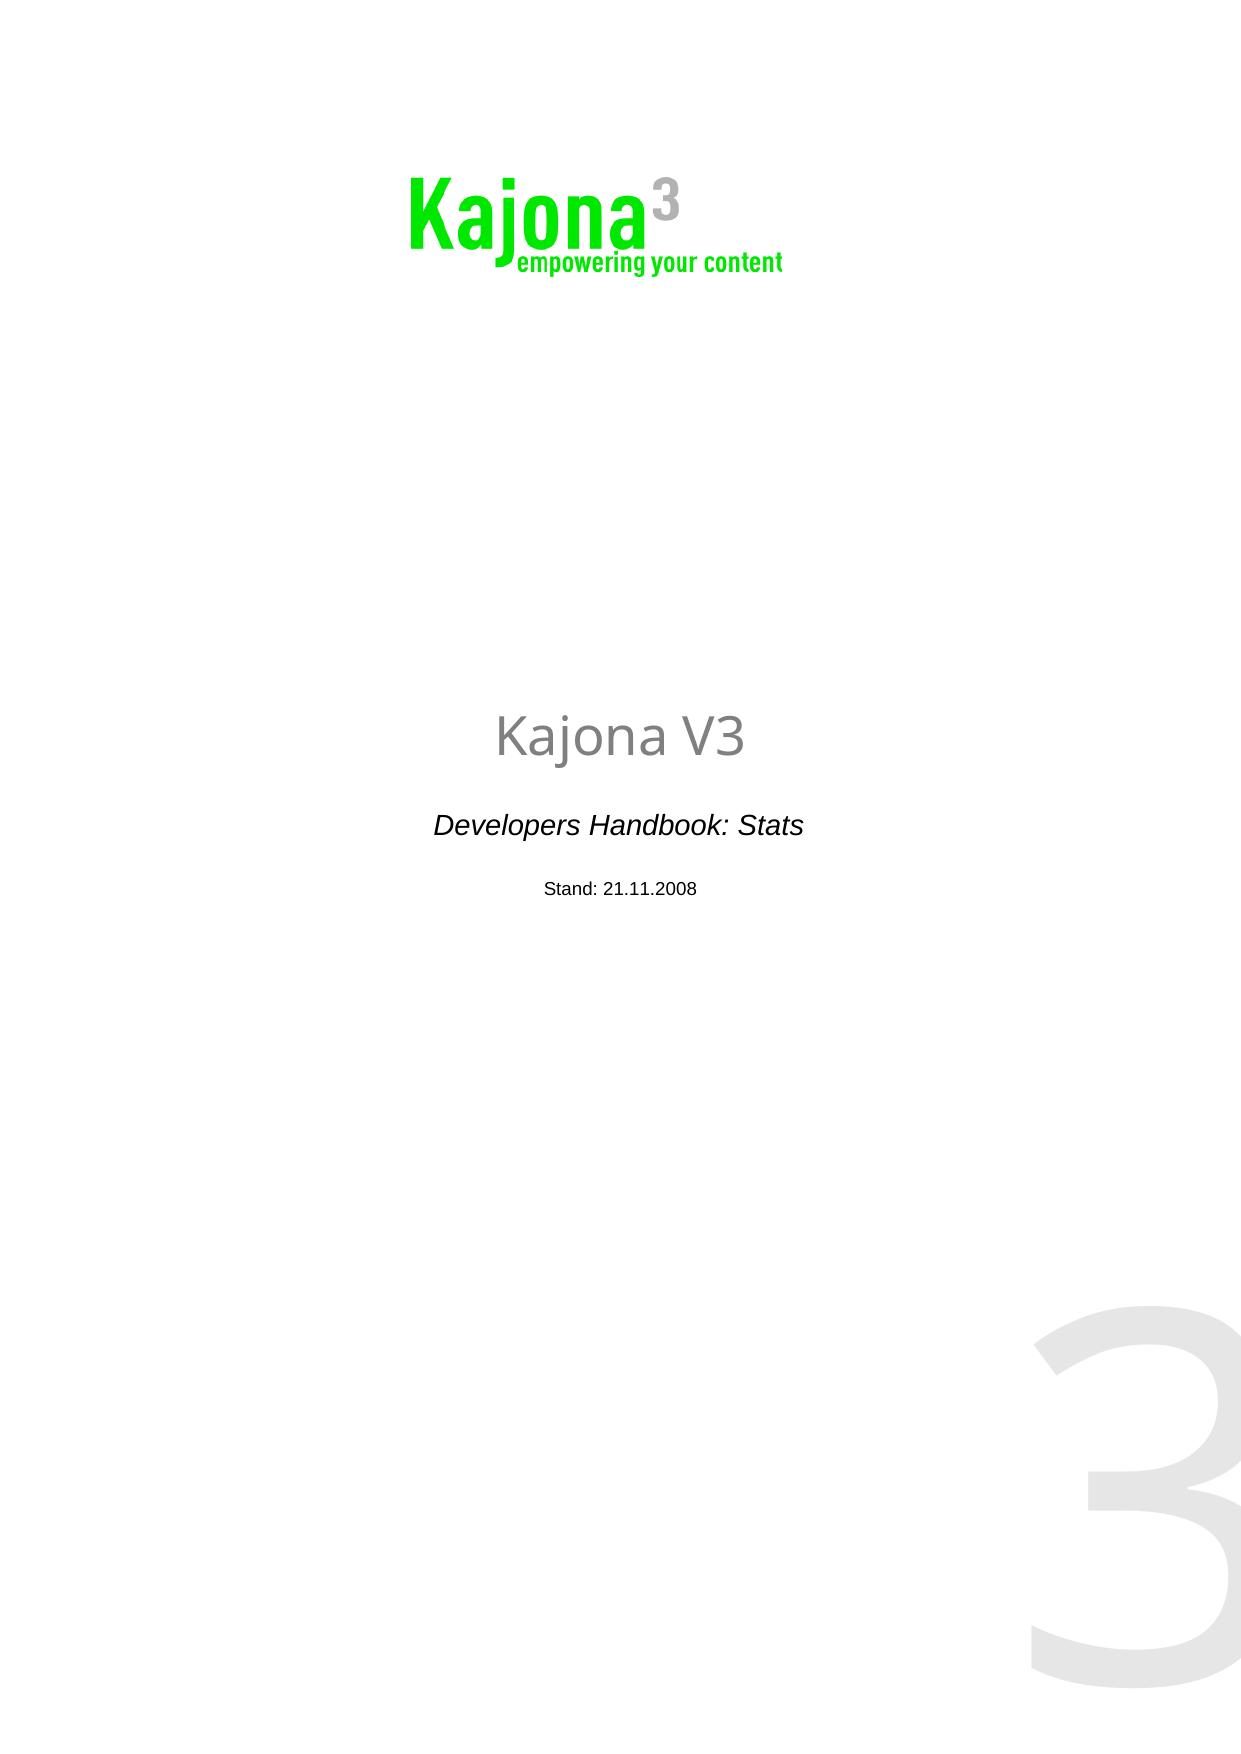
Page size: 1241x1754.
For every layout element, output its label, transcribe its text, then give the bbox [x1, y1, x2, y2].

picture [411, 177, 782, 277]
subtitle Developers Handbook: Stats [118, 808, 1122, 841]
subtitle Stand: 21.11.2008 [118, 879, 1122, 899]
title Kajona V3 [118, 697, 1122, 771]
